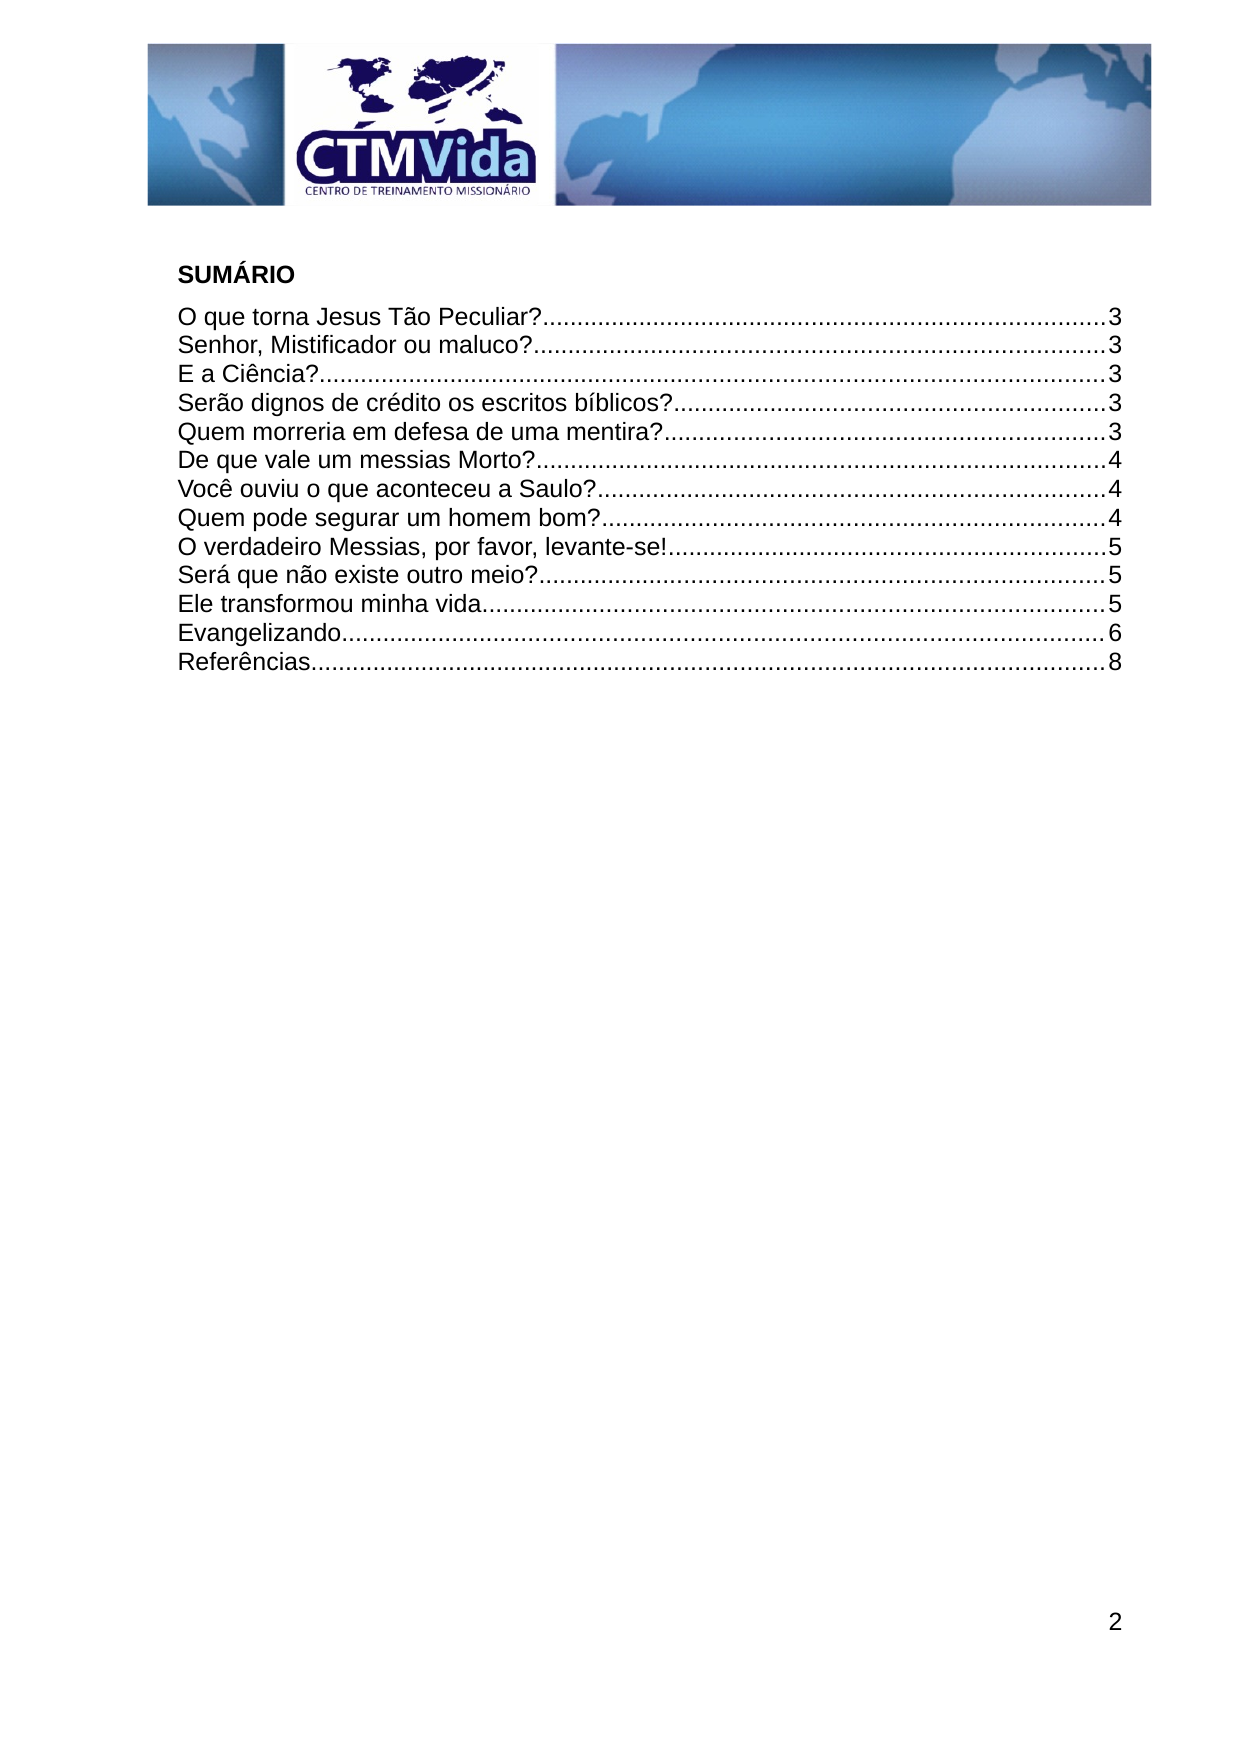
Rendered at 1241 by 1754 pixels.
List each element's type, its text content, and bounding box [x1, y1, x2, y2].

text Senhor, Mistificador ou maluco? 3 [177, 330, 1122, 359]
text Serão dignos de crédito os escritos bíblicos? 3 [177, 388, 1122, 417]
text Evangelizando 6 [177, 618, 1122, 647]
text O verdadeiro Messias, por favor, levante-se! 5 [177, 532, 1122, 560]
text Quem pode segurar um homem bom? 4 [177, 503, 1122, 532]
picture [147, 43, 1152, 206]
text E a Ciência? 3 [177, 359, 1122, 388]
subtitle Sumário [177, 260, 1122, 289]
text Você ouviu o que aconteceu a Saulo? 4 [177, 474, 1122, 503]
text Quem morreria em defesa de uma mentira? 3 [177, 417, 1122, 445]
text Referências 8 [177, 647, 1122, 675]
text Ele transformou minha vida 5 [177, 589, 1122, 618]
text De que vale um messias Morto? 4 [177, 445, 1122, 474]
text Será que não existe outro meio? 5 [177, 560, 1122, 589]
text O que torna Jesus Tão Peculiar? 3 [177, 302, 1122, 330]
